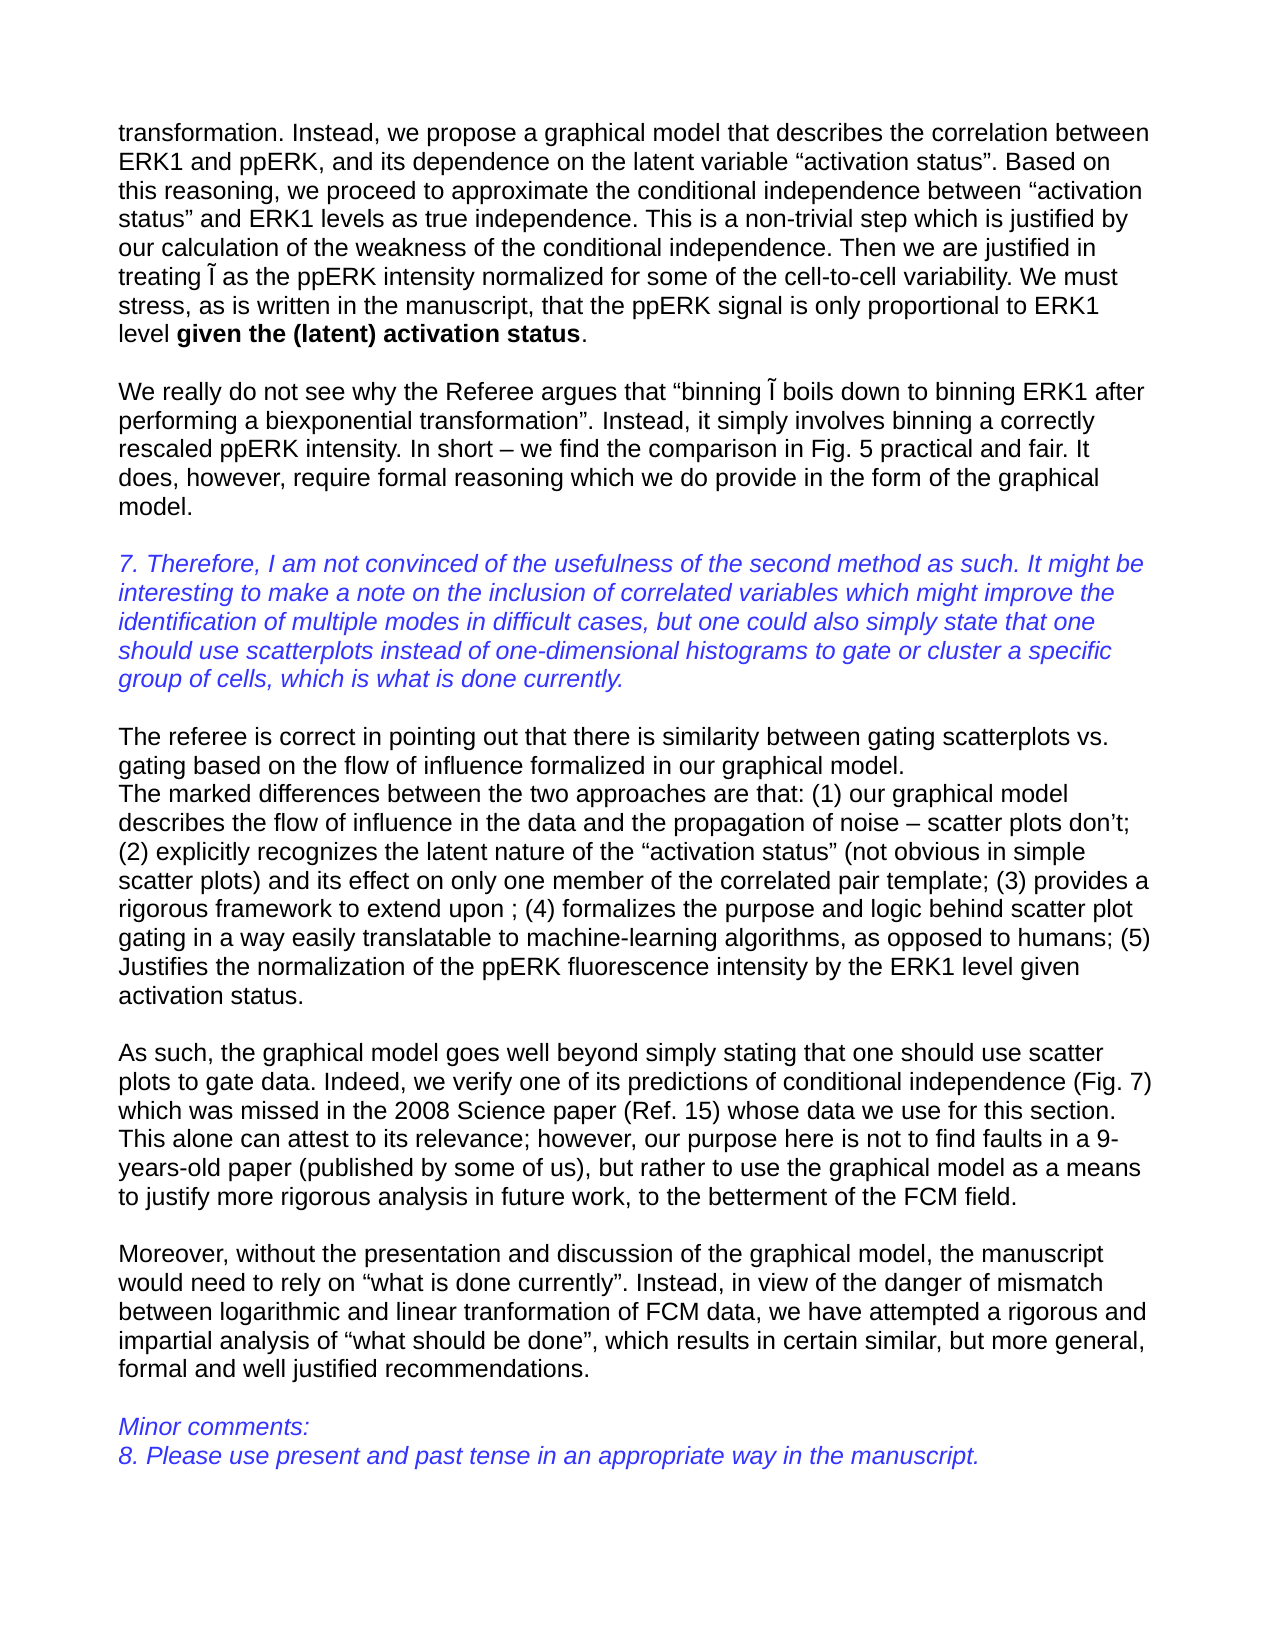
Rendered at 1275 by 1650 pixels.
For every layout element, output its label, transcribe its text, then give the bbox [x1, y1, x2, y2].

text The referee is correct in pointing out that there is similarity between gating scatterplots vs. gating based on the flow of influence formalized in our graphical model. [118, 722, 1157, 779]
text As such, the graphical model goes well beyond simply stating that one should use scatter plots to gate data. Indeed, we verify one of its predictions of conditional independence (Fig. 7) which was missed in the 2008 Science paper (Ref. 15) whose data we use for this section. This alone can attest to its relevance; however, our purpose here is not to find faults in a 9-years-old paper (published by some of us), but rather to use the graphical model as a means to justify more rigorous analysis in future work, to the betterment of the FCM field. [118, 1038, 1157, 1211]
text Moreover, without the presentation and discussion of the graphical model, the manuscript would need to rely on “what is done currently”. Instead, in view of the danger of mismatch between logarithmic and linear tranformation of FCM data, we have attempted a rigorous and impartial analysis of “what should be done”, which results in certain similar, but more general, formal and well justified recommendations. [118, 1239, 1157, 1383]
text We really do not see why the Referee argues that “binning Ĩ boils down to binning ERK1 after performing a biexponential transformation”. Instead, it simply involves binning a correctly rescaled ppERK intensity. In short – we find the comparison in Fig. 5 practical and fair. It does, however, require formal reasoning which we do provide in the form of the graphical model. [118, 377, 1157, 521]
text The marked differences between the two approaches are that: (1) our graphical model describes the flow of influence in the data and the propagation of noise – scatter plots don’t; (2) explicitly recognizes the latent nature of the “activation status” (not obvious in simple scatter plots) and its effect on only one member of the correlated pair template; (3) provides a rigorous framework to extend upon ; (4) formalizes the purpose and logic behind scatter plot gating in a way easily translatable to machine-learning algorithms, as opposed to humans; (5) Justifies the normalization of the ppERK fluorescence intensity by the ERK1 level given activation status. [118, 779, 1157, 1009]
text 7. Therefore, I am not convinced of the usefulness of the second method as such. It might be interesting to make a note on the inclusion of correlated variables which might improve the identification of multiple modes in difficult cases, but one could also simply state that one should use scatterplots instead of one-dimensional histograms to gate or cluster a specific group of cells, which is what is done currently. [118, 521, 1157, 693]
text transformation. Instead, we propose a graphical model that describes the correlation between ERK1 and ppERK, and its dependence on the latent variable “activation status”. Based on this reasoning, we proceed to approximate the conditional independence between “activation status” and ERK1 levels as true independence. This is a non-trivial step which is justified by our calculation of the weakness of the conditional independence. Then we are justified in treating Ĩ as the ppERK intensity normalized for some of the cell-to-cell variability. We must stress, as is written in the manuscript, that the ppERK signal is only proportional to ERK1 level given the (latent) activation status. [118, 118, 1157, 348]
text Minor comments: 8. Please use present and past tense in an appropriate way in the manuscript. [118, 1383, 1157, 1498]
